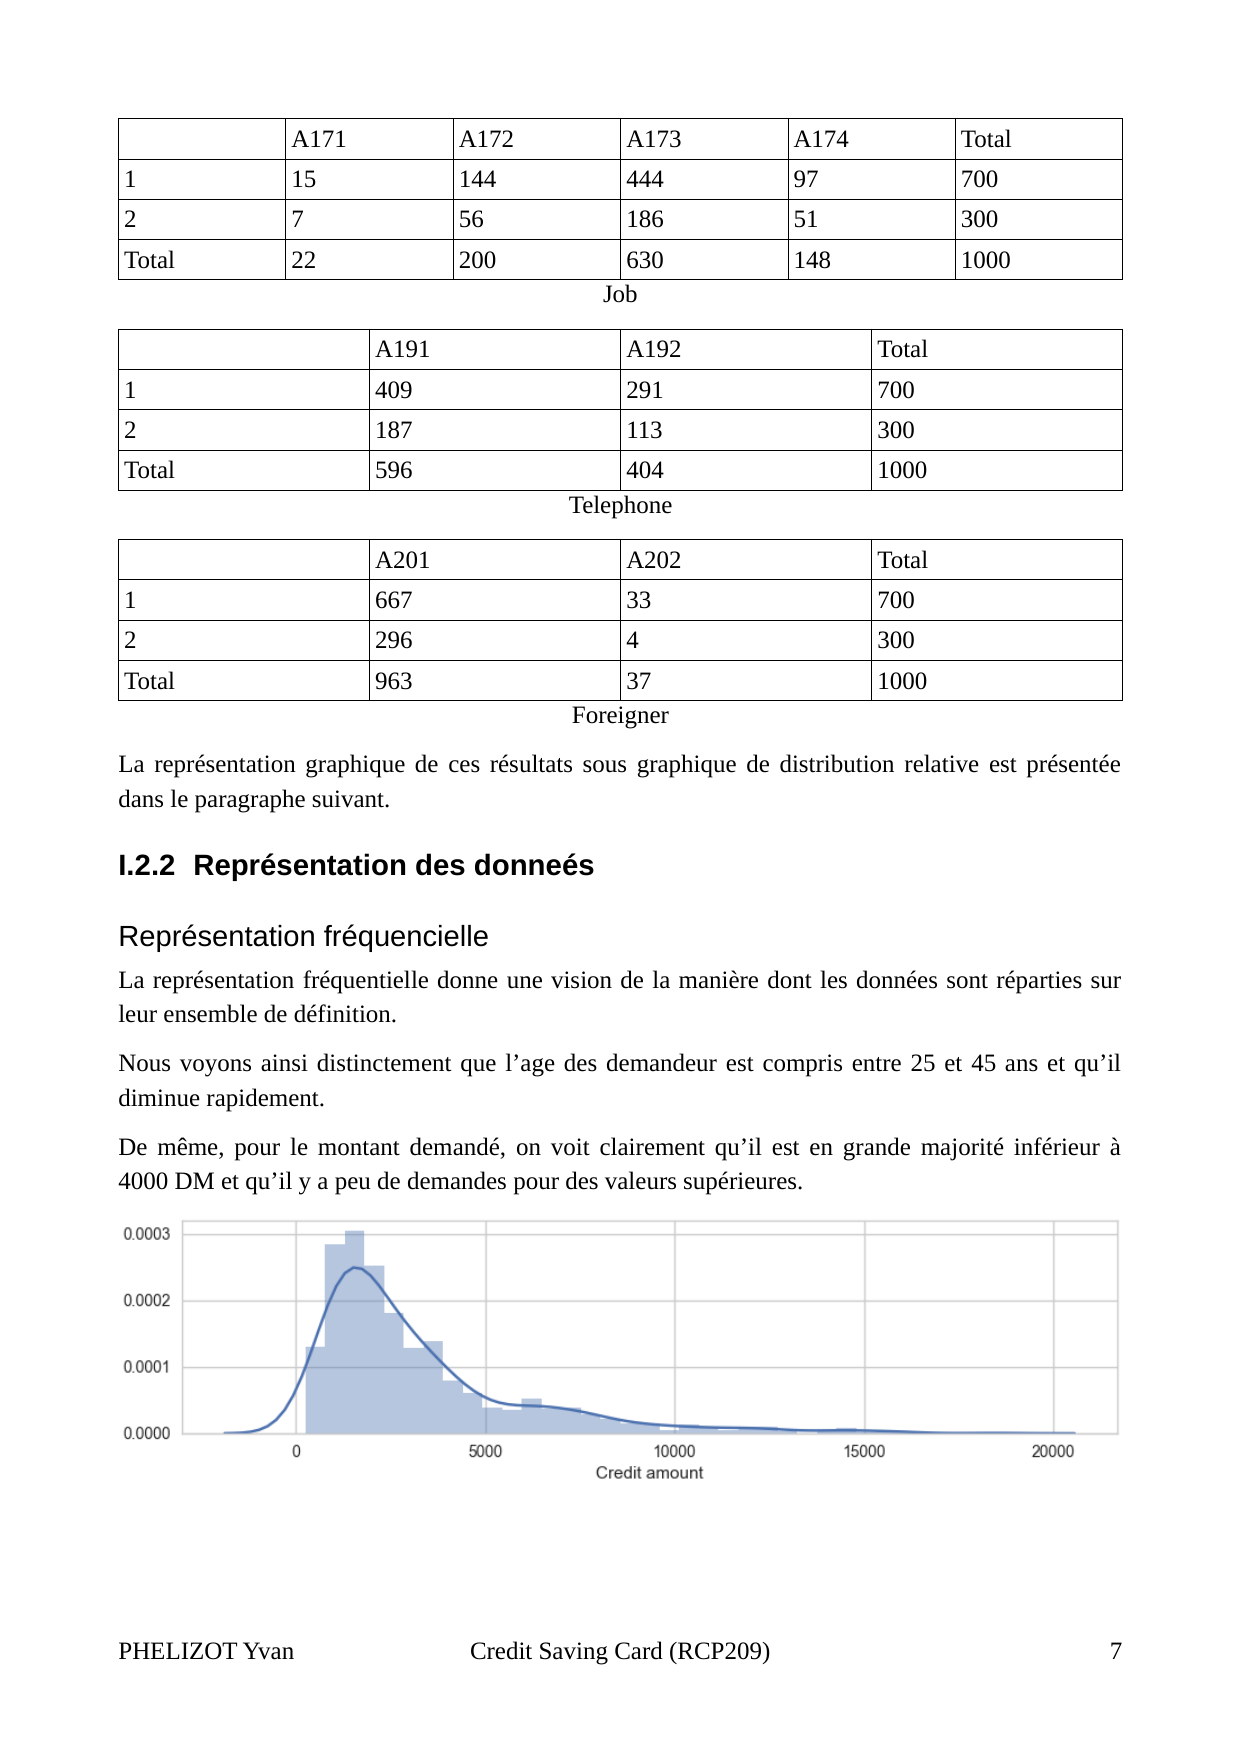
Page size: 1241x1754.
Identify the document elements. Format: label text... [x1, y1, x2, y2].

table_header [119, 540, 369, 579]
table_header A192 [621, 330, 871, 369]
table_cell 404 [621, 451, 871, 490]
text La représentation graphique de ces résultats sous graphique de distribution relative est présentée dans le paragraphe suivant. [118, 749, 1122, 813]
table_header [119, 119, 285, 158]
table_cell 187 [370, 410, 620, 449]
table_cell 300 [872, 410, 1122, 449]
table_header Total [872, 540, 1122, 579]
table_cell 630 [621, 240, 788, 279]
table_cell 15 [286, 160, 453, 199]
table_cell 22 [286, 240, 453, 279]
text Nous voyons ainsi distinctement que l’age des demandeur est compris entre 25 et 45 ans et qu’il diminue rapidement. [118, 1048, 1122, 1112]
table_cell Total [119, 451, 369, 490]
table_cell Total [119, 661, 369, 700]
text Foreigner [118, 701, 1122, 729]
table_cell 33 [621, 580, 871, 619]
table_cell 963 [370, 661, 620, 700]
table_cell 97 [789, 160, 955, 199]
text Job [118, 280, 1122, 308]
subtitle Représentation fréquencielle [118, 919, 1122, 952]
table_cell Total [119, 240, 285, 279]
picture [118, 1215, 1123, 1482]
table_header A191 [370, 330, 620, 369]
table_cell 7 [286, 200, 453, 239]
text De même, pour le montant demandé, on voit clairement qu’il est en grande majorité inférieur à 4000 DM et qu’il y a peu de demandes pour des valeurs supérieures. [118, 1132, 1122, 1195]
table_cell 296 [370, 621, 620, 660]
table_cell 700 [872, 370, 1122, 409]
table_cell 51 [789, 200, 955, 239]
table_cell 2 [119, 200, 285, 239]
table_cell 700 [956, 160, 1122, 199]
table_cell 4 [621, 621, 871, 660]
table_cell 2 [119, 621, 369, 660]
table_cell 56 [454, 200, 620, 239]
table_cell 409 [370, 370, 620, 409]
table_header Total [956, 119, 1122, 158]
table_cell 444 [621, 160, 788, 199]
text La représentation fréquentielle donne une vision de la manière dont les données sont réparties sur leur ensemble de définition. [118, 965, 1122, 1028]
table_cell 200 [454, 240, 620, 279]
text Telephone [118, 491, 1122, 519]
table_header A174 [789, 119, 955, 158]
table_header A171 [286, 119, 453, 158]
table_cell 700 [872, 580, 1122, 619]
table_cell 1 [119, 580, 369, 619]
table_cell 300 [872, 621, 1122, 660]
table_header [119, 330, 369, 369]
table_cell 1 [119, 370, 369, 409]
table_cell 300 [956, 200, 1122, 239]
table_cell 667 [370, 580, 620, 619]
table_cell 37 [621, 661, 871, 700]
table_header A202 [621, 540, 871, 579]
table_cell 113 [621, 410, 871, 449]
table_cell 2 [119, 410, 369, 449]
table_header A201 [370, 540, 620, 579]
table_cell 144 [454, 160, 620, 199]
table_cell 1 [119, 160, 285, 199]
table_cell 1000 [956, 240, 1122, 279]
table_cell 186 [621, 200, 788, 239]
subtitle Représentation des donneés [118, 847, 1122, 881]
table_cell 596 [370, 451, 620, 490]
table_cell 291 [621, 370, 871, 409]
table_header A172 [454, 119, 620, 158]
table_cell 148 [789, 240, 955, 279]
table_cell 1000 [872, 451, 1122, 490]
table_header Total [872, 330, 1122, 369]
table_cell 1000 [872, 661, 1122, 700]
table_header A173 [621, 119, 788, 158]
